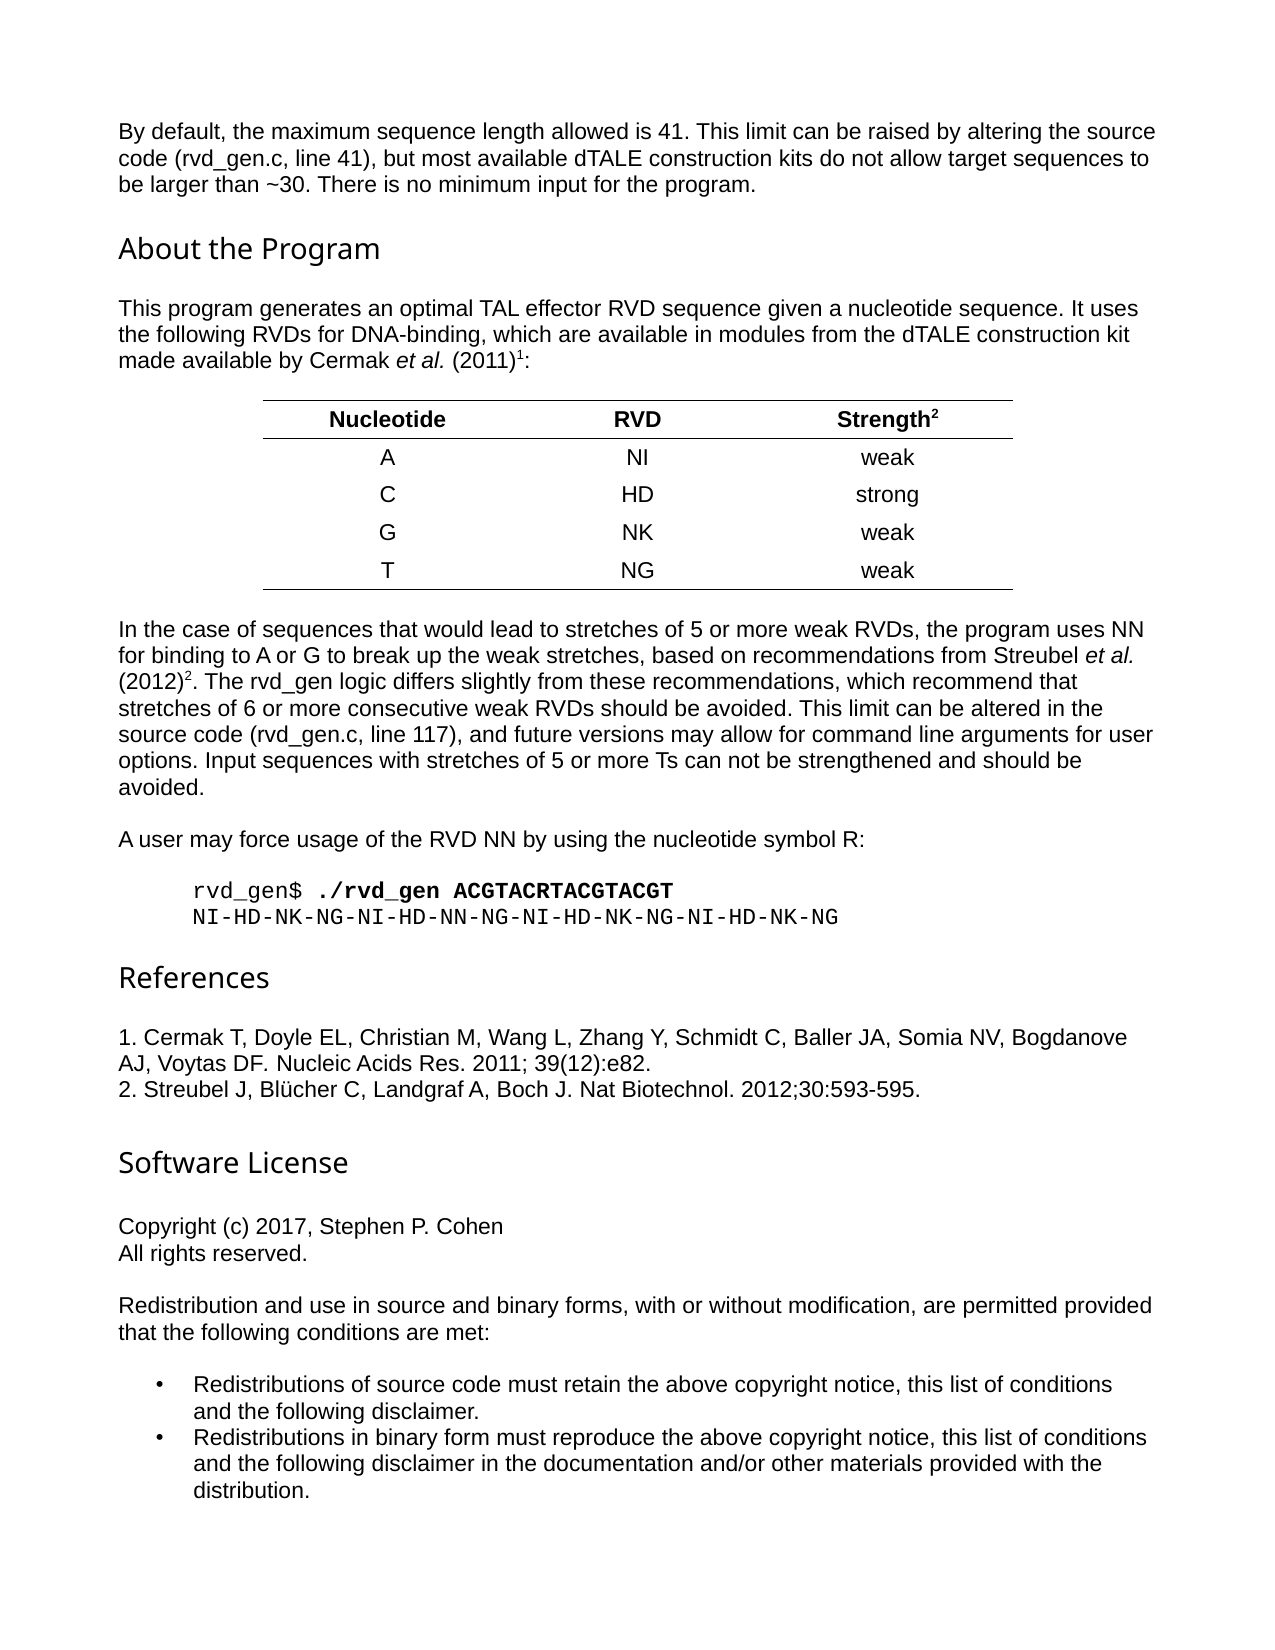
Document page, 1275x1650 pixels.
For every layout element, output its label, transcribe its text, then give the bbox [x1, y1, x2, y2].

table_header RVD [513, 401, 762, 438]
text rvd_gen$ ./rvd_gen ACGTACRTACGTACGT [192, 879, 1157, 905]
table_cell G [263, 514, 512, 551]
table_header Strength2 [763, 401, 1012, 438]
text In the case of sequences that would lead to stretches of 5 or more weak RVDs, the program uses NN for binding to A or G to break up the weak stretches, based on recommendations from Streubel et al. (2012)2. The rvd_gen logic differs slightly from these recommendations, which recommend that stretches of 6 or more consecutive weak RVDs should be avoided. This limit can be altered in the source code (rvd_gen.c, line 117), and future versions may allow for command line arguments for user options. Input sequences with stretches of 5 or more Ts can not be strengthened and should be avoided. [118, 616, 1157, 800]
table_cell NI [513, 439, 762, 476]
list Redistributions in binary form must reproduce the above copyright notice, this list of conditions and the following disclaimer in the documentation and/or other materials provided with the distribution. [156, 1424, 1157, 1503]
text All rights reserved. [118, 1239, 1157, 1266]
text Redistribution and use in source and binary forms, with or without modification, are permitted provided that the following conditions are met: [118, 1292, 1157, 1345]
table_cell C [263, 476, 512, 513]
text About the Program [118, 228, 1157, 268]
text This program generates an optimal TAL effector RVD sequence given a nucleotide sequence. It uses the following RVDs for DNA-binding, which are available in modules from the dTALE construction kit made available by Cermak et al. (2011)1: [118, 294, 1157, 373]
list Redistributions of source code must retain the above copyright notice, this list of conditions and the following disclaimer. [156, 1371, 1157, 1424]
table_cell NG [513, 551, 762, 589]
text 2. Streubel J, Blücher C, Landgraf A, Boch J. Nat Biotechnol. 2012;30:593-595. [118, 1076, 1157, 1102]
table_cell HD [513, 476, 762, 513]
text Copyright (c) 2017, Stephen P. Cohen [118, 1213, 1157, 1239]
text NI-HD-NK-NG-NI-HD-NN-NG-NI-HD-NK-NG-NI-HD-NK-NG [192, 905, 1157, 931]
text 1. Cermak T, Doyle EL, Christian M, Wang L, Zhang Y, Schmidt C, Baller JA, Somia NV, Bogdanove AJ, Voytas DF. Nucleic Acids Res. 2011; 39(12):e82. [118, 1023, 1157, 1076]
table_cell weak [763, 439, 1012, 476]
text A user may force usage of the RVD NN by using the nucleotide symbol R: [118, 826, 1157, 853]
table_cell T [263, 551, 512, 589]
table_cell A [263, 439, 512, 476]
text References [118, 957, 1157, 997]
text Software License [118, 1142, 1157, 1182]
table_cell strong [763, 476, 1012, 513]
table_cell weak [763, 551, 1012, 589]
table_cell weak [763, 514, 1012, 551]
text By default, the maximum sequence length allowed is 41. This limit can be raised by altering the source code (rvd_gen.c, line 41), but most available dTALE construction kits do not allow target sequences to be larger than ~30. There is no minimum input for the program. [118, 118, 1157, 197]
table_header Nucleotide [263, 401, 512, 438]
table_cell NK [513, 514, 762, 551]
